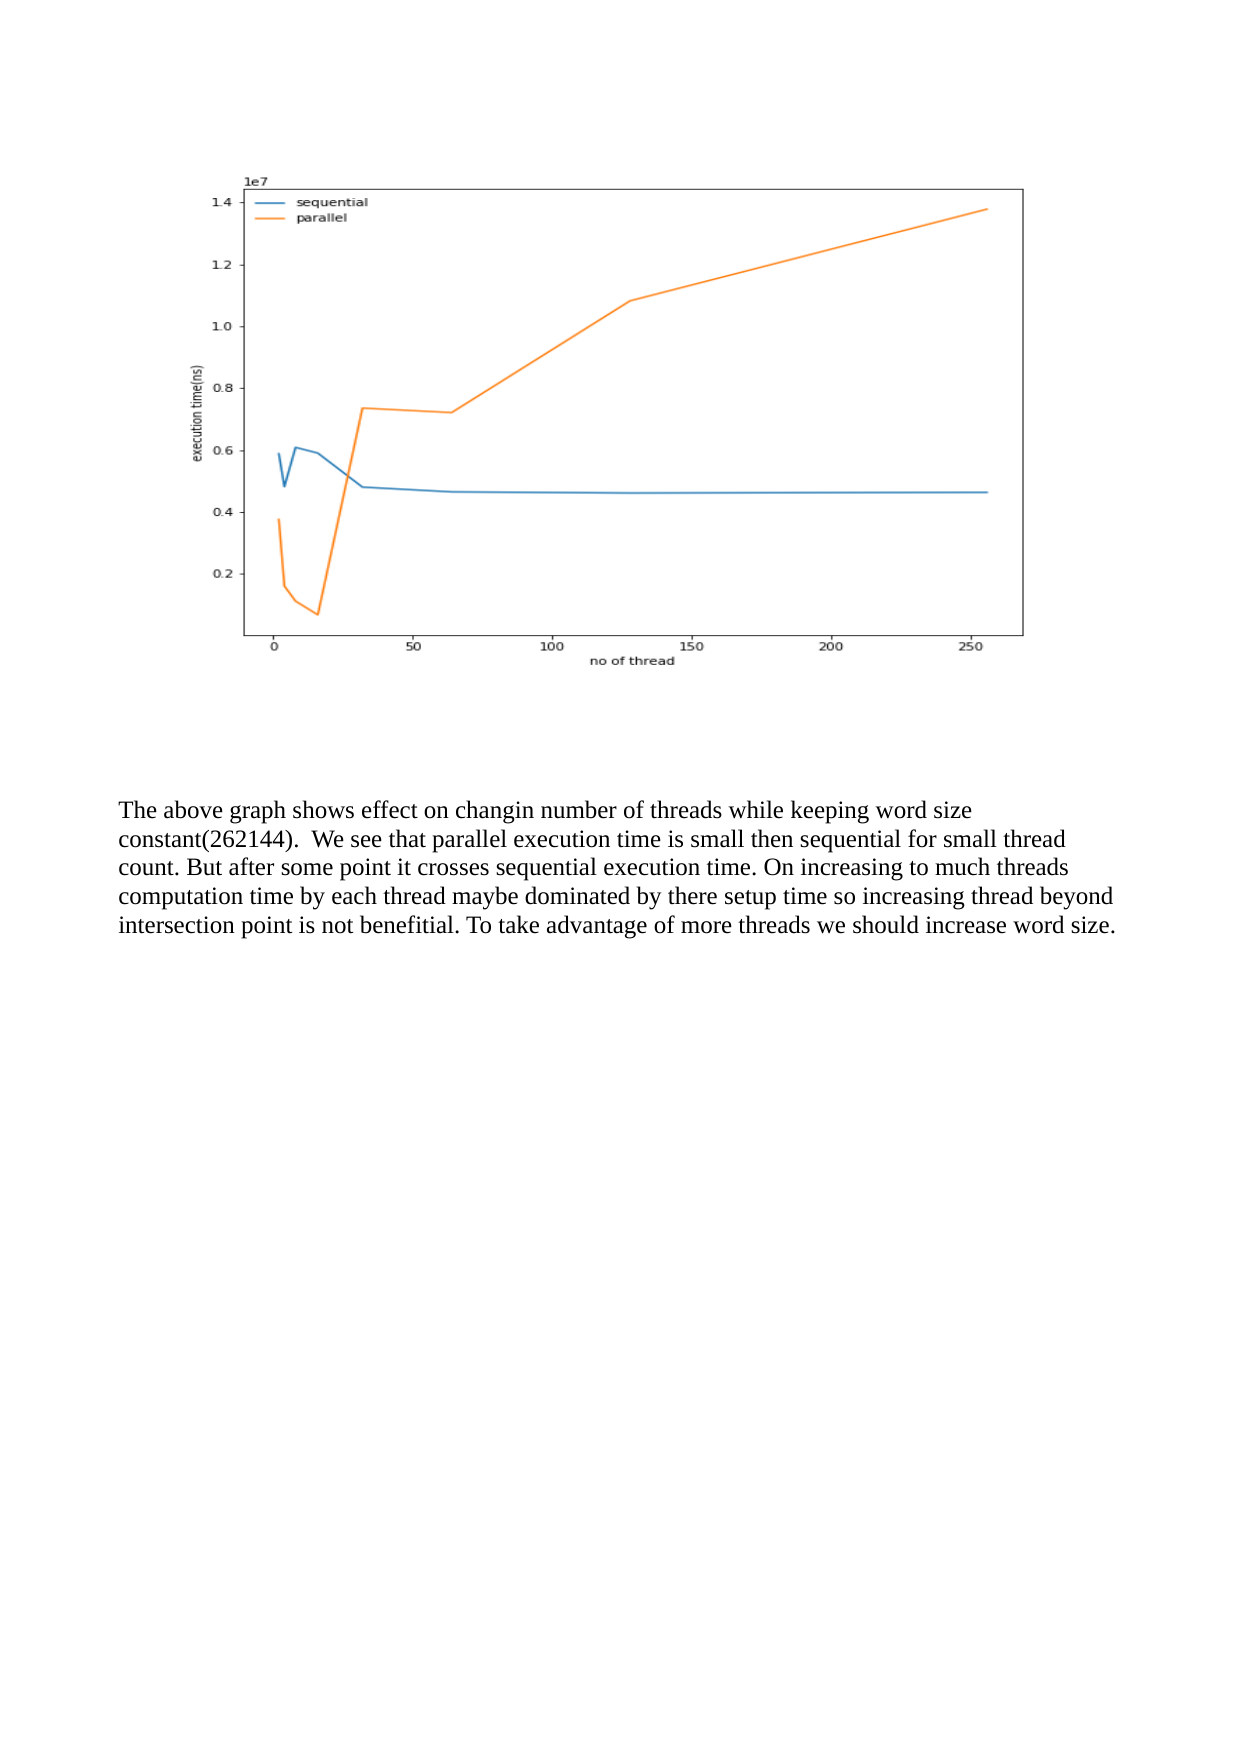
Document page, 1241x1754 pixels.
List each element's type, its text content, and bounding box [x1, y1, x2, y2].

text The above graph shows effect on changin number of threads while keeping word size constant(262144). We see that parallel execution time is small then sequential for small thread count. But after some point it crosses sequential execution time. On increasing to much threads computation time by each thread maybe dominated by there setup time so increasing thread beyond intersection point is not benefitial. To take advantage of more threads we should increase word size. [118, 795, 1122, 939]
picture [118, 118, 1123, 709]
